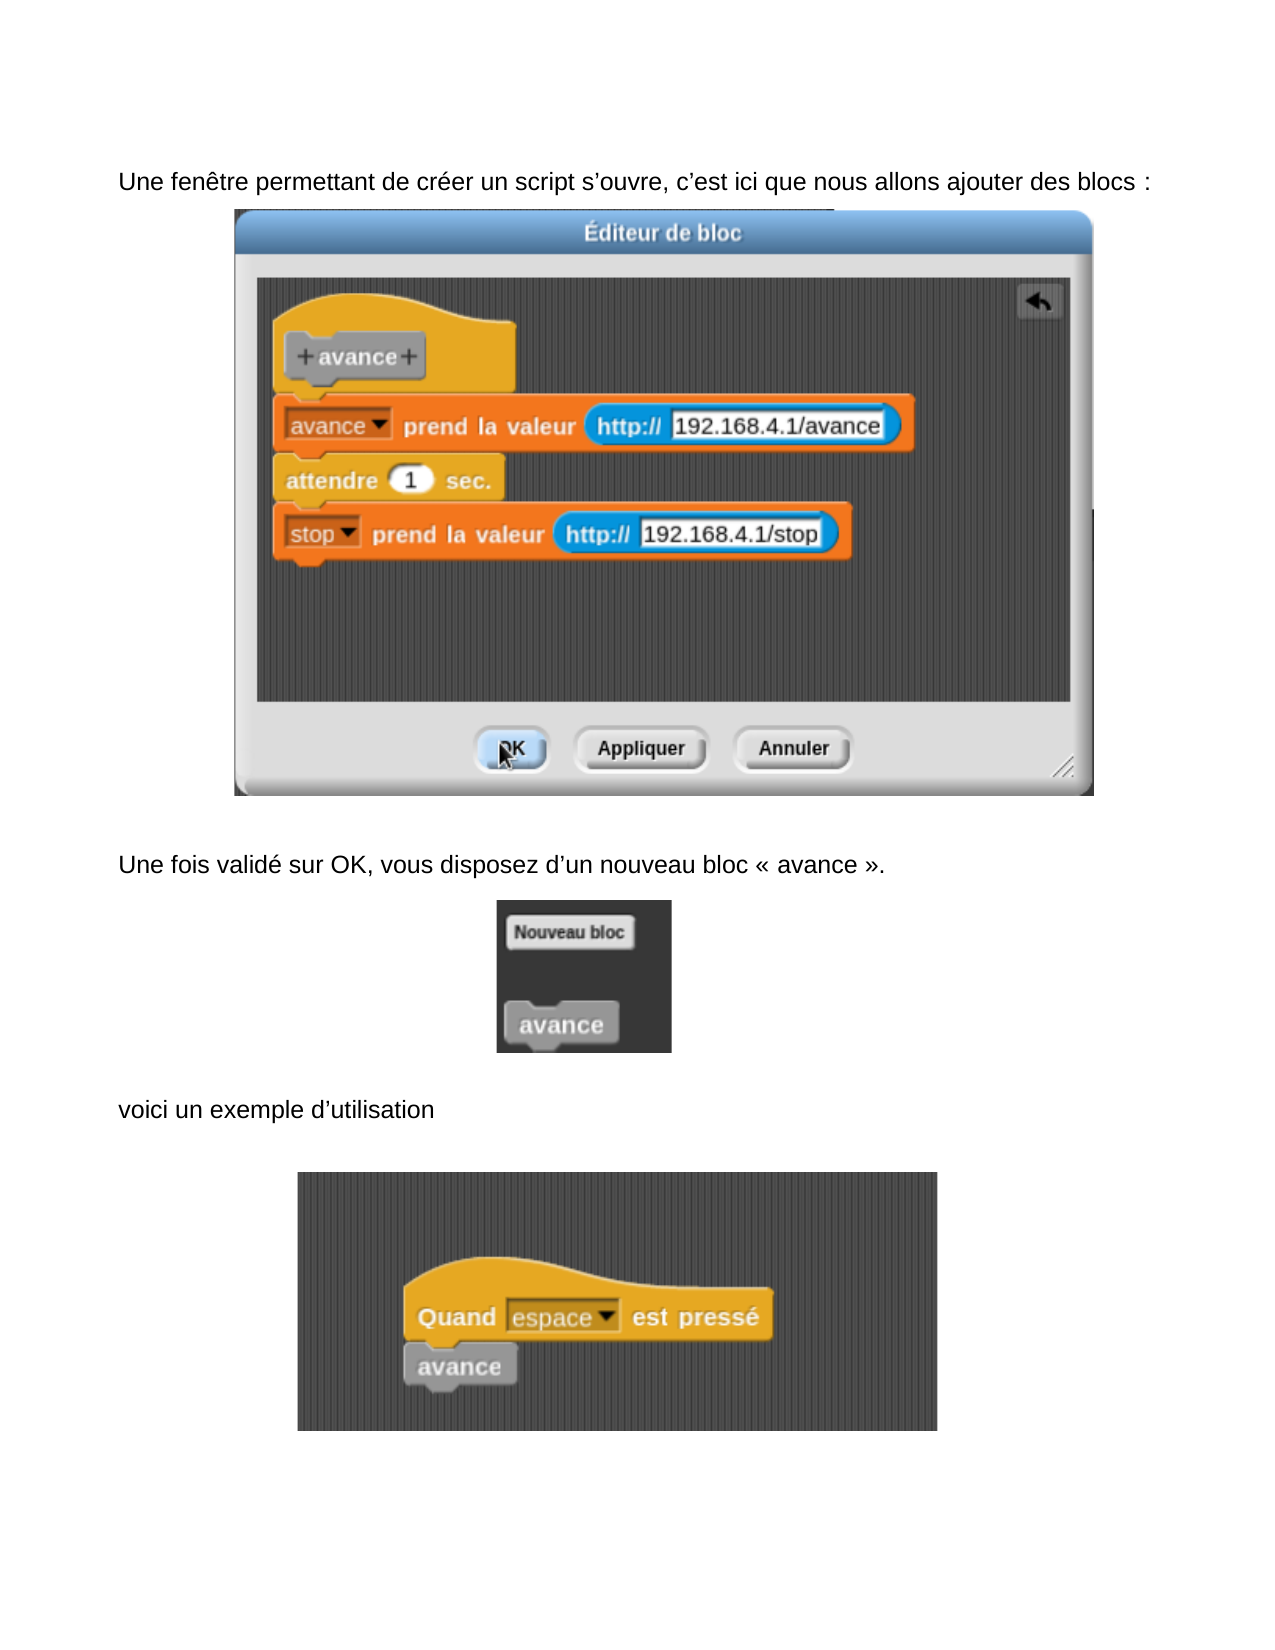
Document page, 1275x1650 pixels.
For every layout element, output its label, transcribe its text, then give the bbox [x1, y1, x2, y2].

picture [297, 1172, 938, 1431]
text Une fenêtre permettant de créer un script s’ouvre, c’est ici que nous allons ajouter des blocs : [118, 167, 1157, 196]
picture [234, 209, 1094, 796]
picture [496, 900, 672, 1053]
text Une fois validé sur OK, vous disposez d’un nouveau bloc « avance ». [118, 850, 1157, 879]
text voici un exemple d’utilisation [118, 1095, 1157, 1124]
